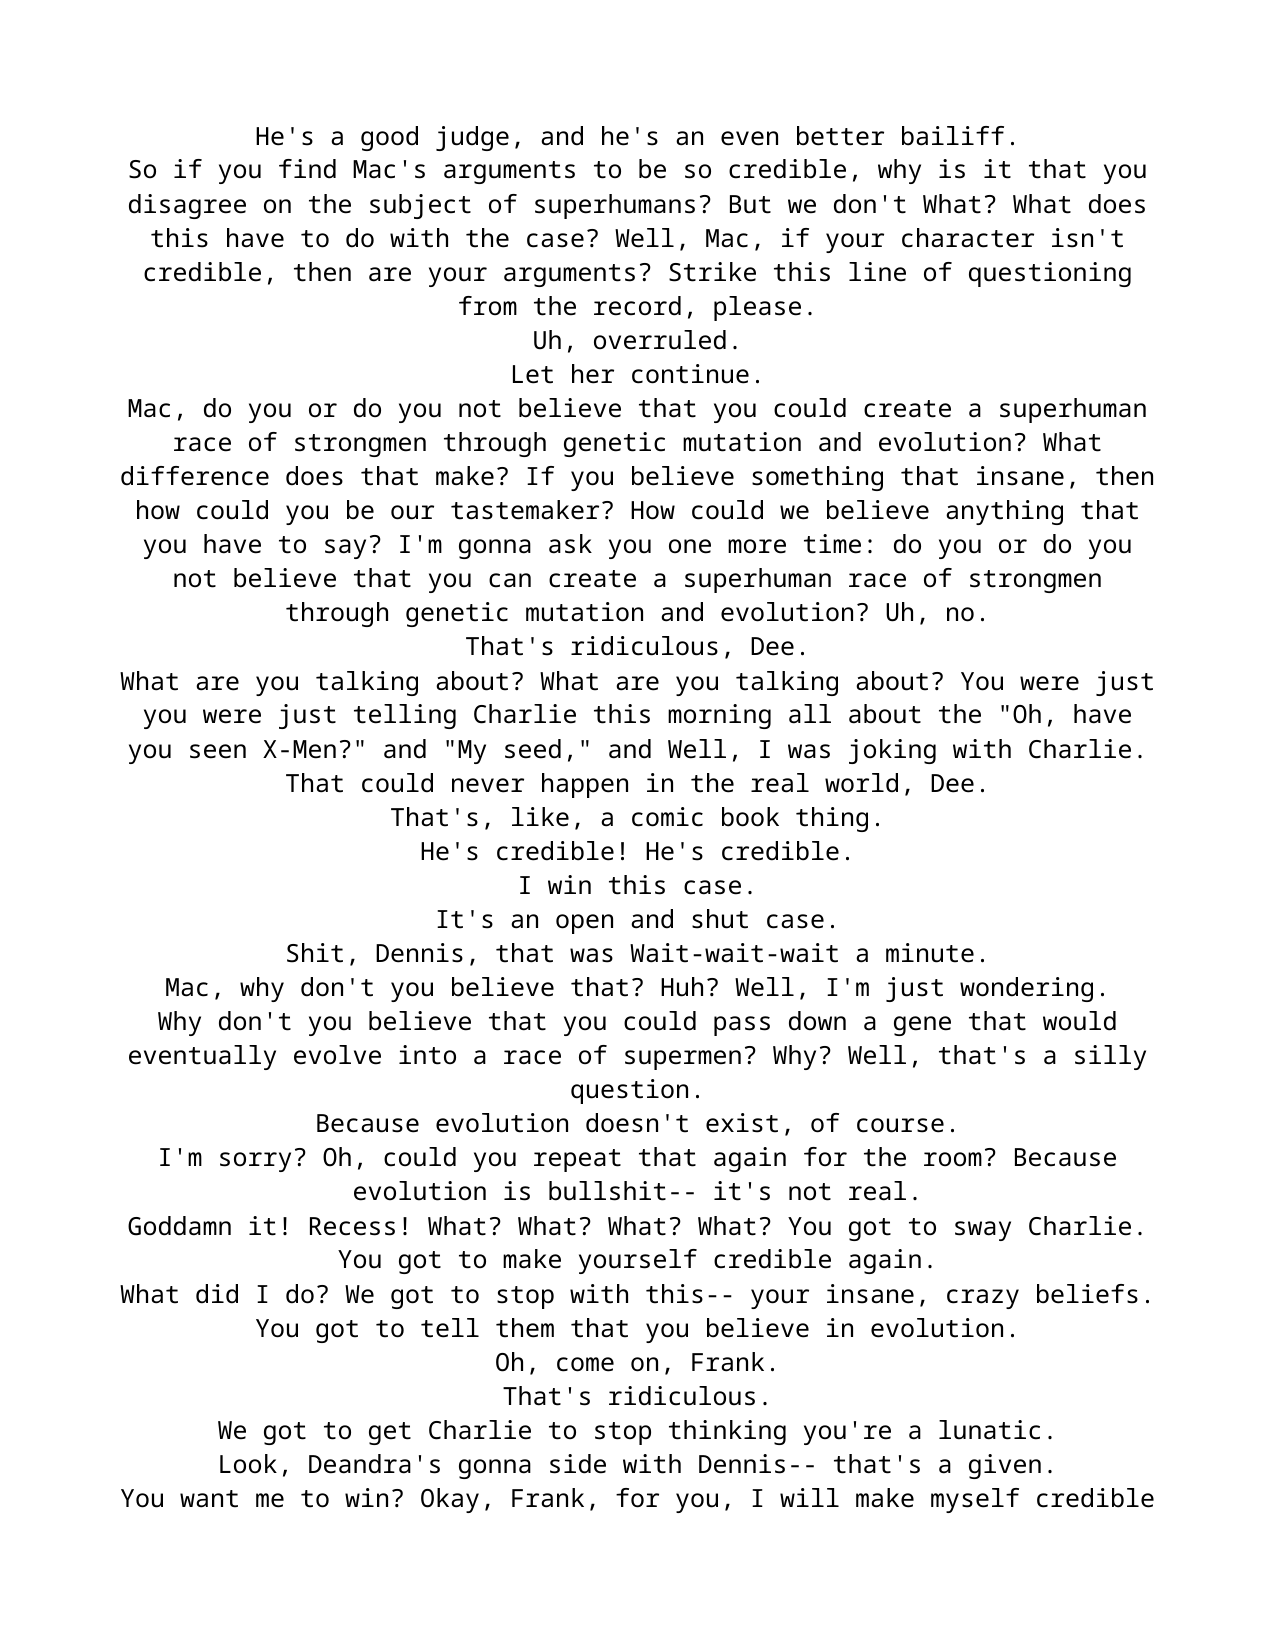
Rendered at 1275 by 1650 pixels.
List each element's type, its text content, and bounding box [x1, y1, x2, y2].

text He's a good judge, and he's an even better bailiff. So if you find Mac's arguments to be so credible, why is it that you disagree on the subject of superhumans? But we don't What? What does this have to do with the case? Well, Mac, if your character isn't credible, then are your arguments? Strike this line of questioning from the record, please. Uh, overruled. Let her continue. Mac, do you or do you not believe that you could create a superhuman race of strongmen through genetic mutation and evolution? What difference does that make? If you believe something that insane, then how could you be our tastemaker? How could we believe anything that you have to say? I'm gonna ask you one more time: do you or do you not believe that you can create a superhuman race of strongmen through genetic mutation and evolution? Uh, no. That's ridiculous, Dee. What are you talking about? What are you talking about? You were just you were just telling Charlie this morning all about the "Oh, have you seen X-Men?" and "My seed," and Well, I was joking with Charlie. That could never happen in the real world, Dee. That's, like, a comic book thing. He's credible! He's credible. I win this case. It's an open and shut case. Shit, Dennis, that was Wait-wait-wait a minute. Mac, why don't you believe that? Huh? Well, I'm just wondering. Why don't you believe that you could pass down a gene that would eventually evolve into a race of supermen? Why? Well, that's a silly question. Because evolution doesn't exist, of course. I'm sorry? Oh, could you repeat that again for the room? Because evolution is bullshit-- it's not real. Goddamn it! Recess! What? What? What? What? You got to sway Charlie. You got to make yourself credible again. What did I do? We got to stop with this-- your insane, crazy beliefs. You got to tell them that you believe in evolution. Oh, come on, Frank. That's ridiculous. We got to get Charlie to stop thinking you're a lunatic. Look, Deandra's gonna side with Dennis-- that's a given. You want me to win? Okay, Frank, for you, I will make myself credible [118, 118, 1157, 1515]
